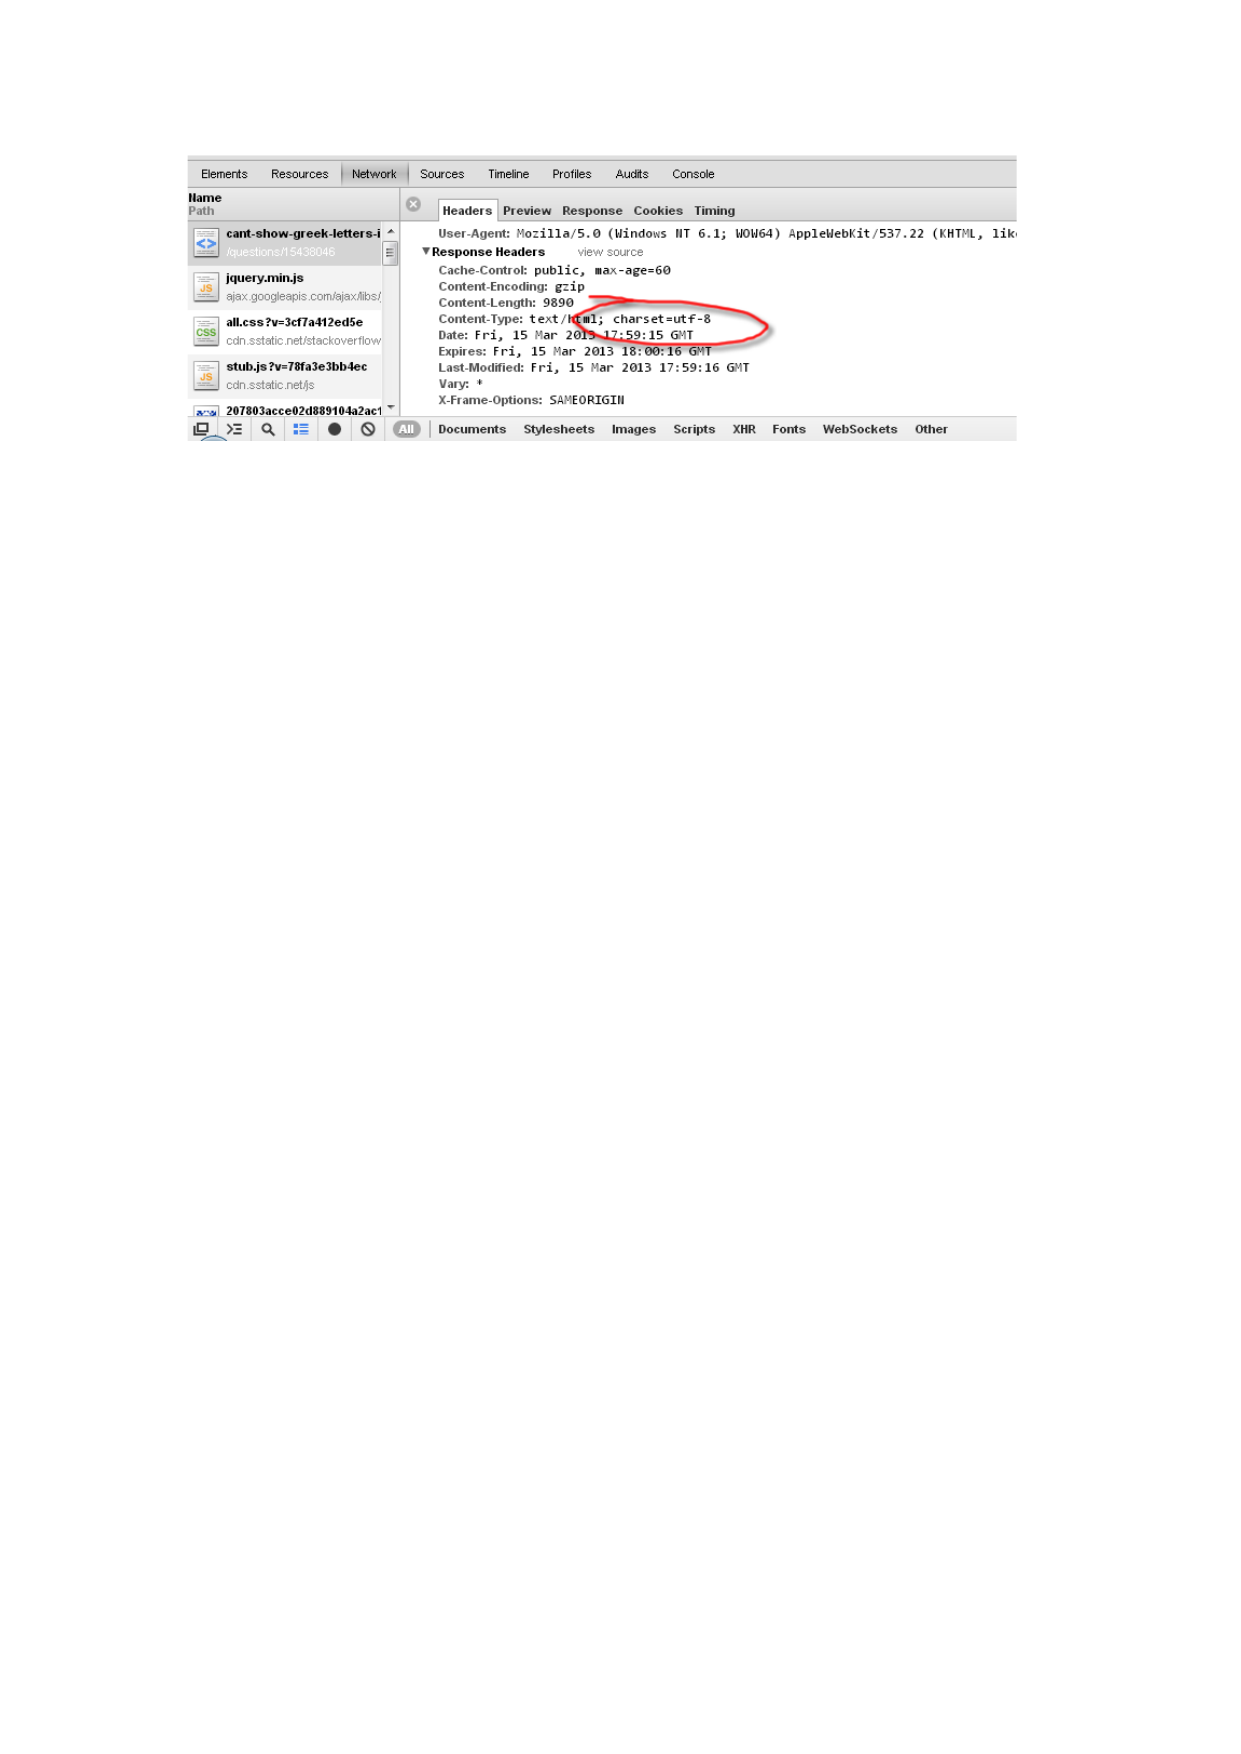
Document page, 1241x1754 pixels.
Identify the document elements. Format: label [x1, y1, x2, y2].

picture [187, 150, 1017, 441]
